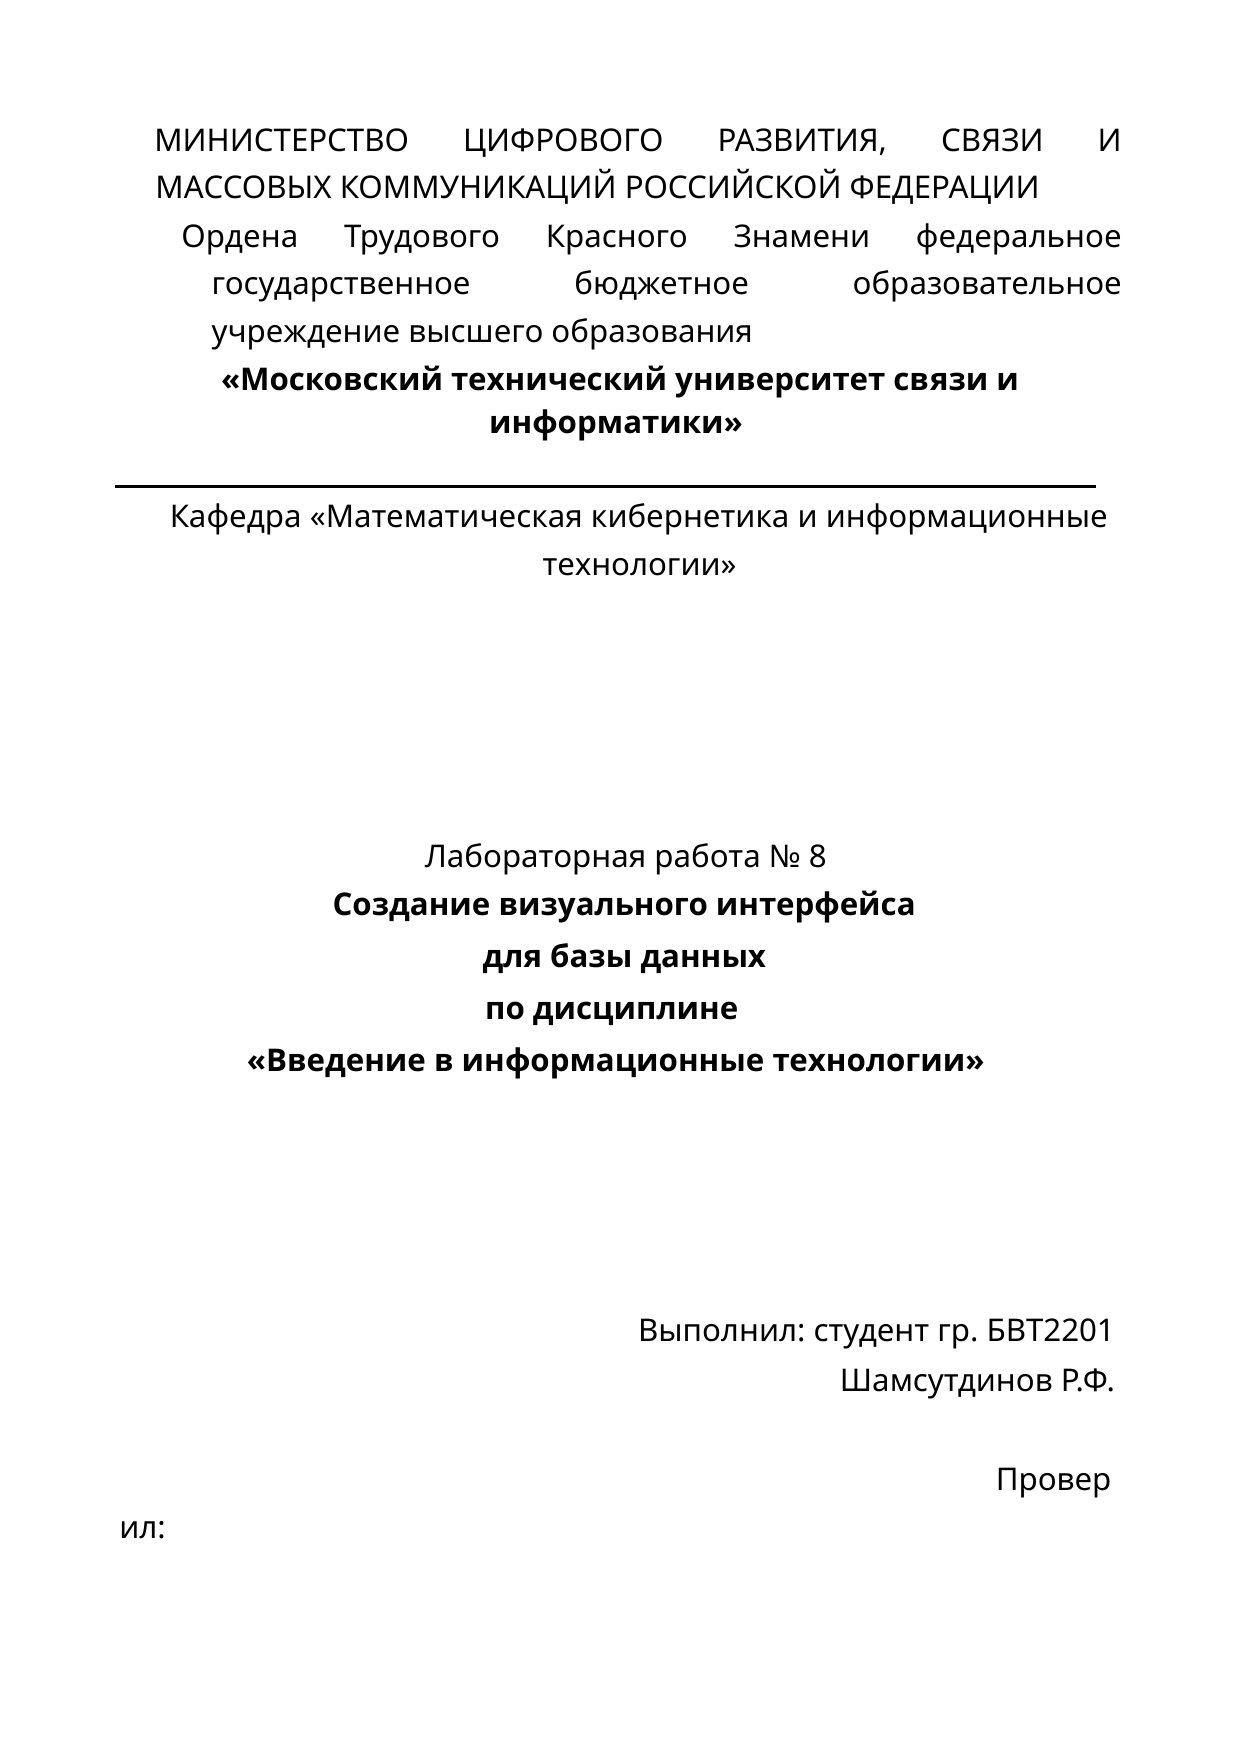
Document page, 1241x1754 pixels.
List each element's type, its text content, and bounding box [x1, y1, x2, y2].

text «Московский технический университет связи и информатики» [118, 357, 1122, 443]
text Проверил: [118, 1457, 1122, 1547]
text Кафедра «Математическая кибернетика и информационные технологии» [156, 494, 1122, 584]
text Выполнил: студент гр. БВТ2201 [118, 1308, 1123, 1351]
text Ордена Трудового Красного Знамени федеральное государственное бюджетное образовательное учреждение высшего образования [181, 214, 1122, 351]
text МИНИСТЕРСТВО ЦИФРОВОГО РАЗВИТИЯ, СВЯЗИ И МАССОВЫХ КОММУНИКАЦИЙ РОССИЙСКОЙ ФЕДЕРАЦИИ [154, 118, 1122, 208]
text Создание визуального интерфейса [126, 882, 1122, 925]
text по дисциплине [118, 986, 1121, 1029]
text для базы данных [126, 934, 1122, 977]
text Шамсутдинов Р.Ф. [118, 1358, 1123, 1401]
text «Введение в информационные технологии» [118, 1038, 1121, 1081]
text Лабораторная работа № 8 [129, 834, 1122, 877]
